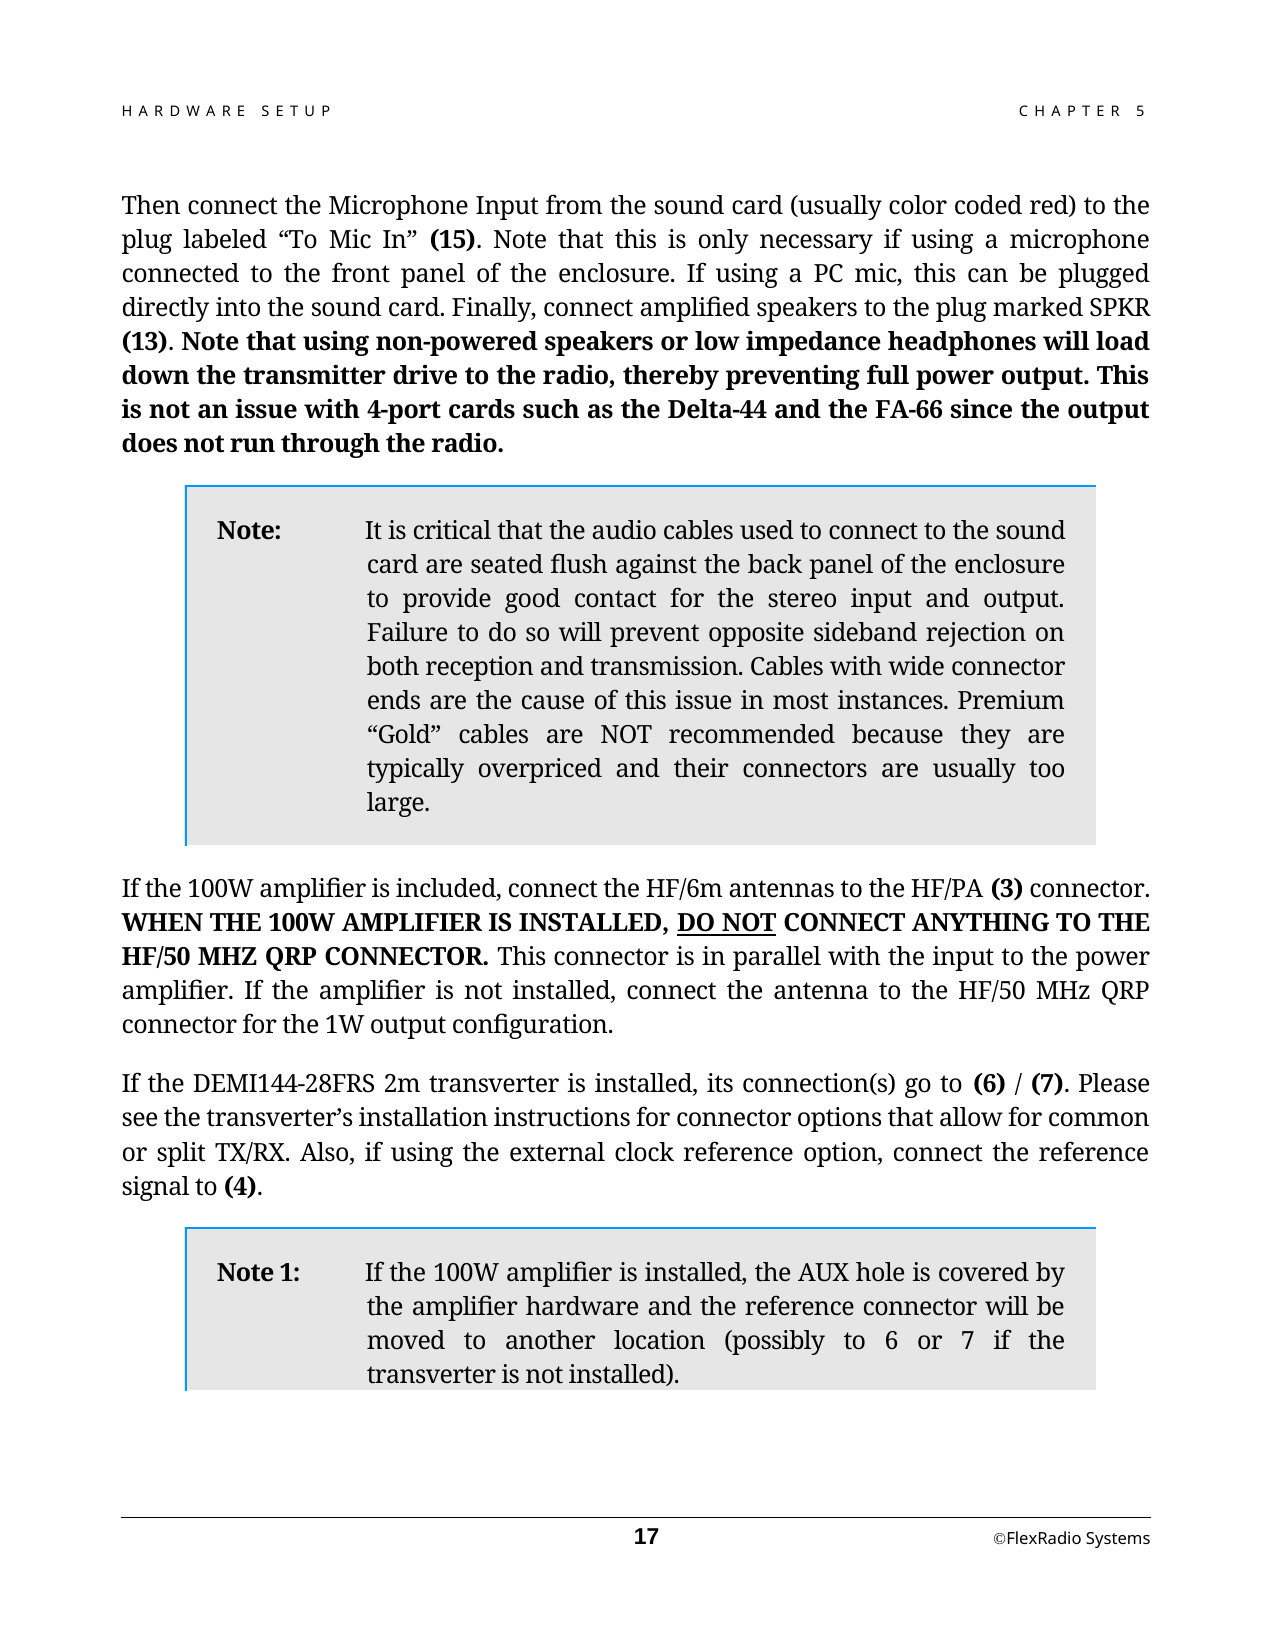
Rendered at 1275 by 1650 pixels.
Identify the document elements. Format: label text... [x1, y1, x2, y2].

text Then connect the Microphone Input from the sound card (usually color coded red) to the plug labeled “To Mic In” (15). Note that this is only necessary if using a microphone connected to the front panel of the enclosure. If using a PC mic, this can be plugged directly into the sound card. Finally, connect amplified speakers to the plug marked SPKR (13). Note that using non-powered speakers or low impedance headphones will load down the transmitter drive to the radio, thereby preventing full power output. This is not an issue with 4-port cards such as the Delta-44 and the FA-66 since the output does not run through the radio. [121, 187, 1151, 460]
text If the DEMI144-28FRS 2m transverter is installed, its connection(s) go to (6) / (7). Please see the transverter’s installation instructions for connector options that allow for common or split TX/RX. Also, if using the external clock reference option, connect the reference signal to (4). [121, 1066, 1151, 1202]
text If the 100W amplifier is included, connect the HF/6m antennas to the HF/PA (3) connector. WHEN THE 100W AMPLIFIER IS INSTALLED, DO NOT CONNECT ANYTHING TO THE HF/50 MHZ QRP CONNECTOR. This connector is in parallel with the input to the power amplifier. If the amplifier is not installed, connect the antenna to the HF/50 MHz QRP connector for the 1W output configuration. [121, 871, 1151, 1041]
text Note: It is critical that the audio cables used to connect to the sound card are seated flush against the back panel of the enclosure to provide good contact for the stereo input and output. Failure to do so will prevent opposite sideband rejection on both reception and transmission. Cables with wide connector ends are the cause of this issue in most instances. Premium “Gold” cables are NOT recommended because they are typically overpriced and their connectors are usually too large. [187, 487, 1096, 845]
text Note 1: If the 100W amplifier is installed, the AUX hole is covered by the amplifier hardware and the reference connector will be moved to another location (possibly to 6 or 7 if the transverter is not installed). [187, 1229, 1096, 1390]
